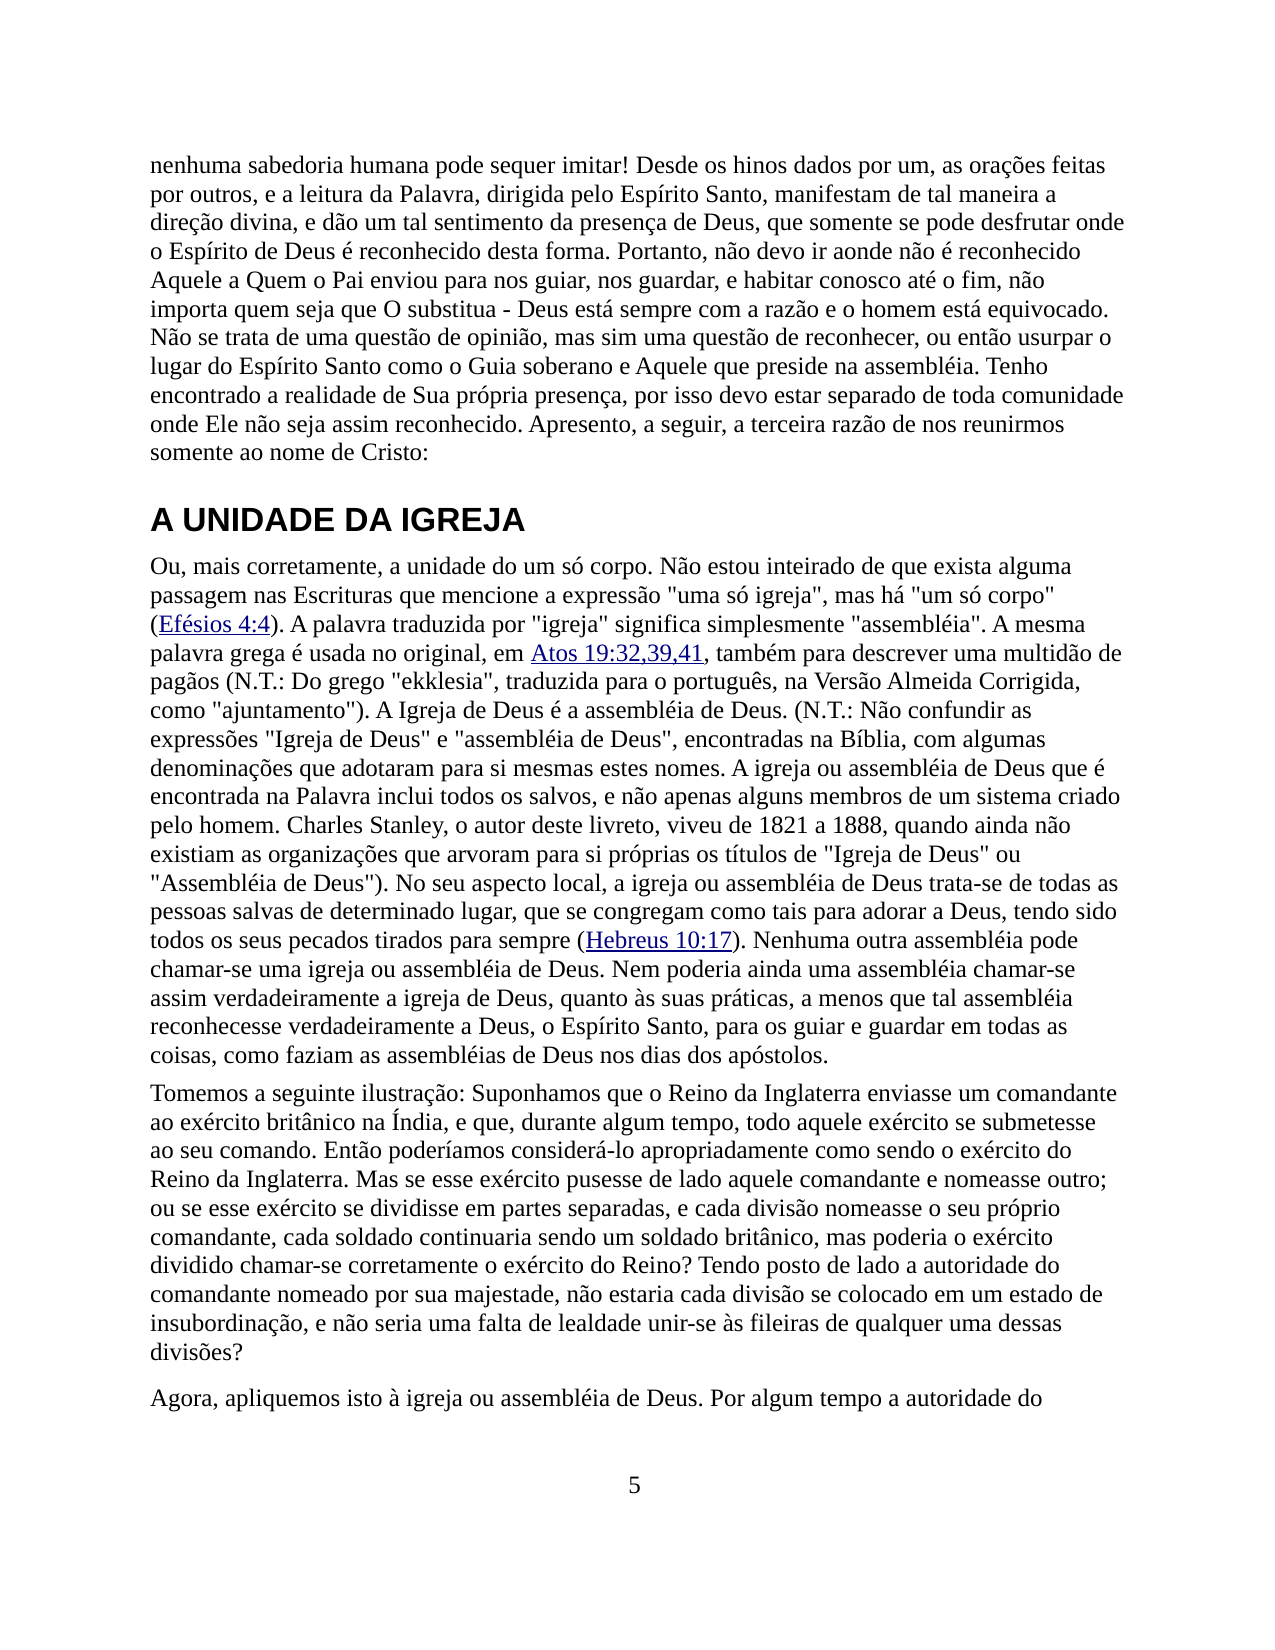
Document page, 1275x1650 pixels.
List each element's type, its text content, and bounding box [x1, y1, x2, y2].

text Ou, mais corretamente, a unidade do um só corpo. Não estou inteirado de que exista alguma passagem nas Escrituras que mencione a expressão "uma só igreja", mas há "um só corpo" (Efésios 4:4). A palavra traduzida por "igreja" significa simplesmente "assembléia". A mesma palavra grega é usada no original, em Atos 19:32,39,41, também para descrever uma multidão de pagãos (N.T.: Do grego "ekklesia", traduzida para o português, na Versão Almeida Corrigida, como "ajuntamento"). A Igreja de Deus é a assembléia de Deus. (N.T.: Não confundir as expressões "Igreja de Deus" e "assembléia de Deus", encontradas na Bíblia, com algumas denominações que adotaram para si mesmas estes nomes. A igreja ou assembléia de Deus que é encontrada na Palavra inclui todos os salvos, e não apenas alguns membros de um sistema criado pelo homem. Charles Stanley, o autor deste livreto, viveu de 1821 a 1888, quando ainda não existiam as organizações que arvoram para si próprias os títulos de "Igreja de Deus" ou "Assembléia de Deus"). No seu aspecto local, a igreja ou assembléia de Deus trata-se de todas as pessoas salvas de determinado lugar, que se congregam como tais para adorar a Deus, tendo sido todos os seus pecados tirados para sempre (Hebreus 10:17). Nenhuma outra assembléia pode chamar-se uma igreja ou assembléia de Deus. Nem poderia ainda uma assembléia chamar-se assim verdadeiramente a igreja de Deus, quanto às suas práticas, a menos que tal assembléia reconhecesse verdadeiramente a Deus, o Espírito Santo, para os guiar e guardar em todas as coisas, como faziam as assembléias de Deus nos dias dos apóstolos. [150, 551, 1125, 1069]
subtitle A UNIDADE DA IGREJA [150, 500, 1125, 539]
text nenhuma sabedoria humana pode sequer imitar! Desde os hinos dados por um, as orações feitas por outros, e a leitura da Palavra, dirigida pelo Espírito Santo, manifestam de tal maneira a direção divina, e dão um tal sentimento da presença de Deus, que somente se pode desfrutar onde o Espírito de Deus é reconhecido desta forma. Portanto, não devo ir aonde não é reconhecido Aquele a Quem o Pai enviou para nos guiar, nos guardar, e habitar conosco até o fim, não importa quem seja que O substitua - Deus está sempre com a razão e o homem está equivocado. Não se trata de uma questão de opinião, mas sim uma questão de reconhecer, ou então usurpar o lugar do Espírito Santo como o Guia soberano e Aquele que preside na assembléia. Tenho encontrado a realidade de Sua própria presença, por isso devo estar separado de toda comunidade onde Ele não seja assim reconhecido. Apresento, a seguir, a terceira razão de nos reunirmos somente ao nome de Cristo: [150, 150, 1125, 466]
text Agora, apliquemos isto à igreja ou assembléia de Deus. Por algum tempo a autoridade do [150, 1383, 1125, 1412]
text Tomemos a seguinte ilustração: Suponhamos que o Reino da Inglaterra enviasse um comandante ao exército britânico na Índia, e que, durante algum tempo, todo aquele exército se submetesse ao seu comando. Então poderíamos considerá-lo apropriadamente como sendo o exército do Reino da Inglaterra. Mas se esse exército pusesse de lado aquele comandante e nomeasse outro; ou se esse exército se dividisse em partes separadas, e cada divisão nomeasse o seu próprio comandante, cada soldado continuaria sendo um soldado britânico, mas poderia o exército dividido chamar-se corretamente o exército do Reino? Tendo posto de lado a autoridade do comandante nomeado por sua majestade, não estaria cada divisão se colocado em um estado de insubordinação, e não seria uma falta de lealdade unir-se às fileiras de qualquer uma dessas divisões? [150, 1078, 1125, 1365]
